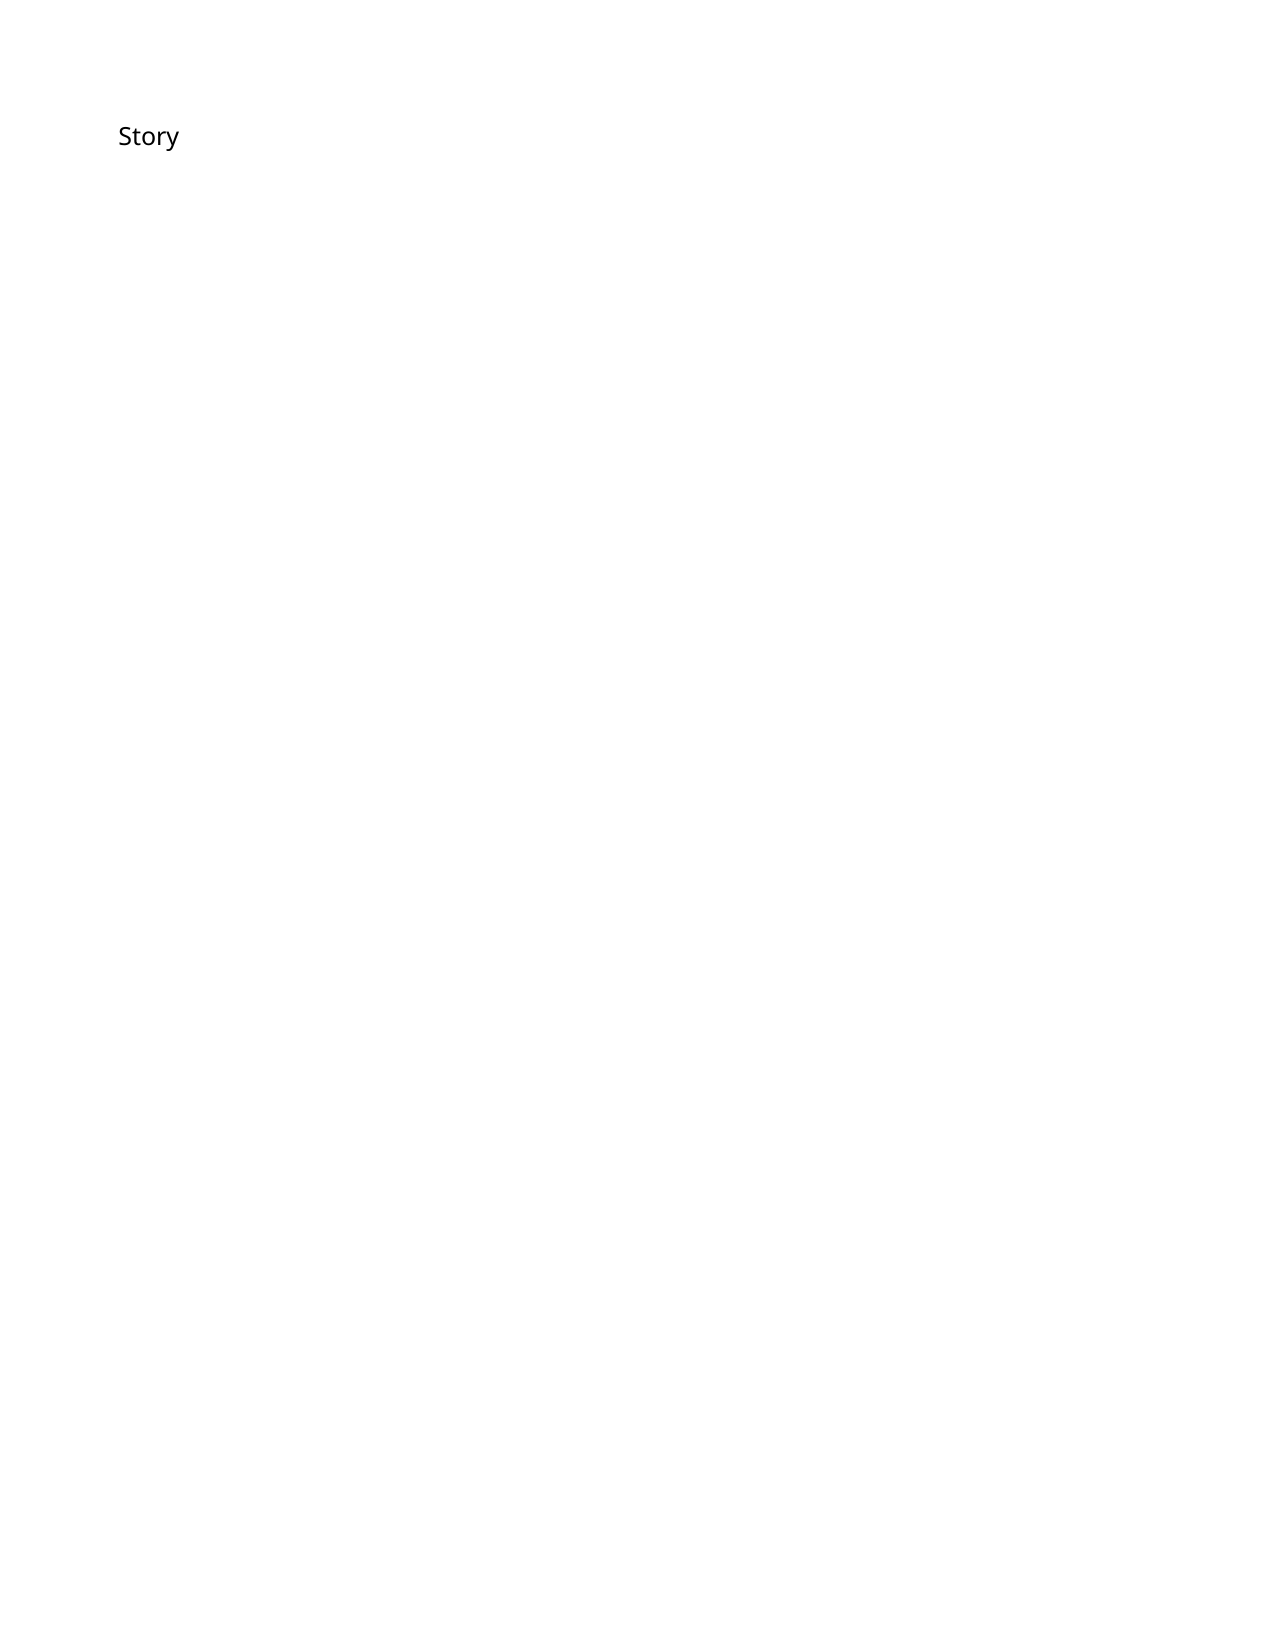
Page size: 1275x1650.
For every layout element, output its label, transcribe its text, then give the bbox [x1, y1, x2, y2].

text Story [118, 118, 1157, 152]
